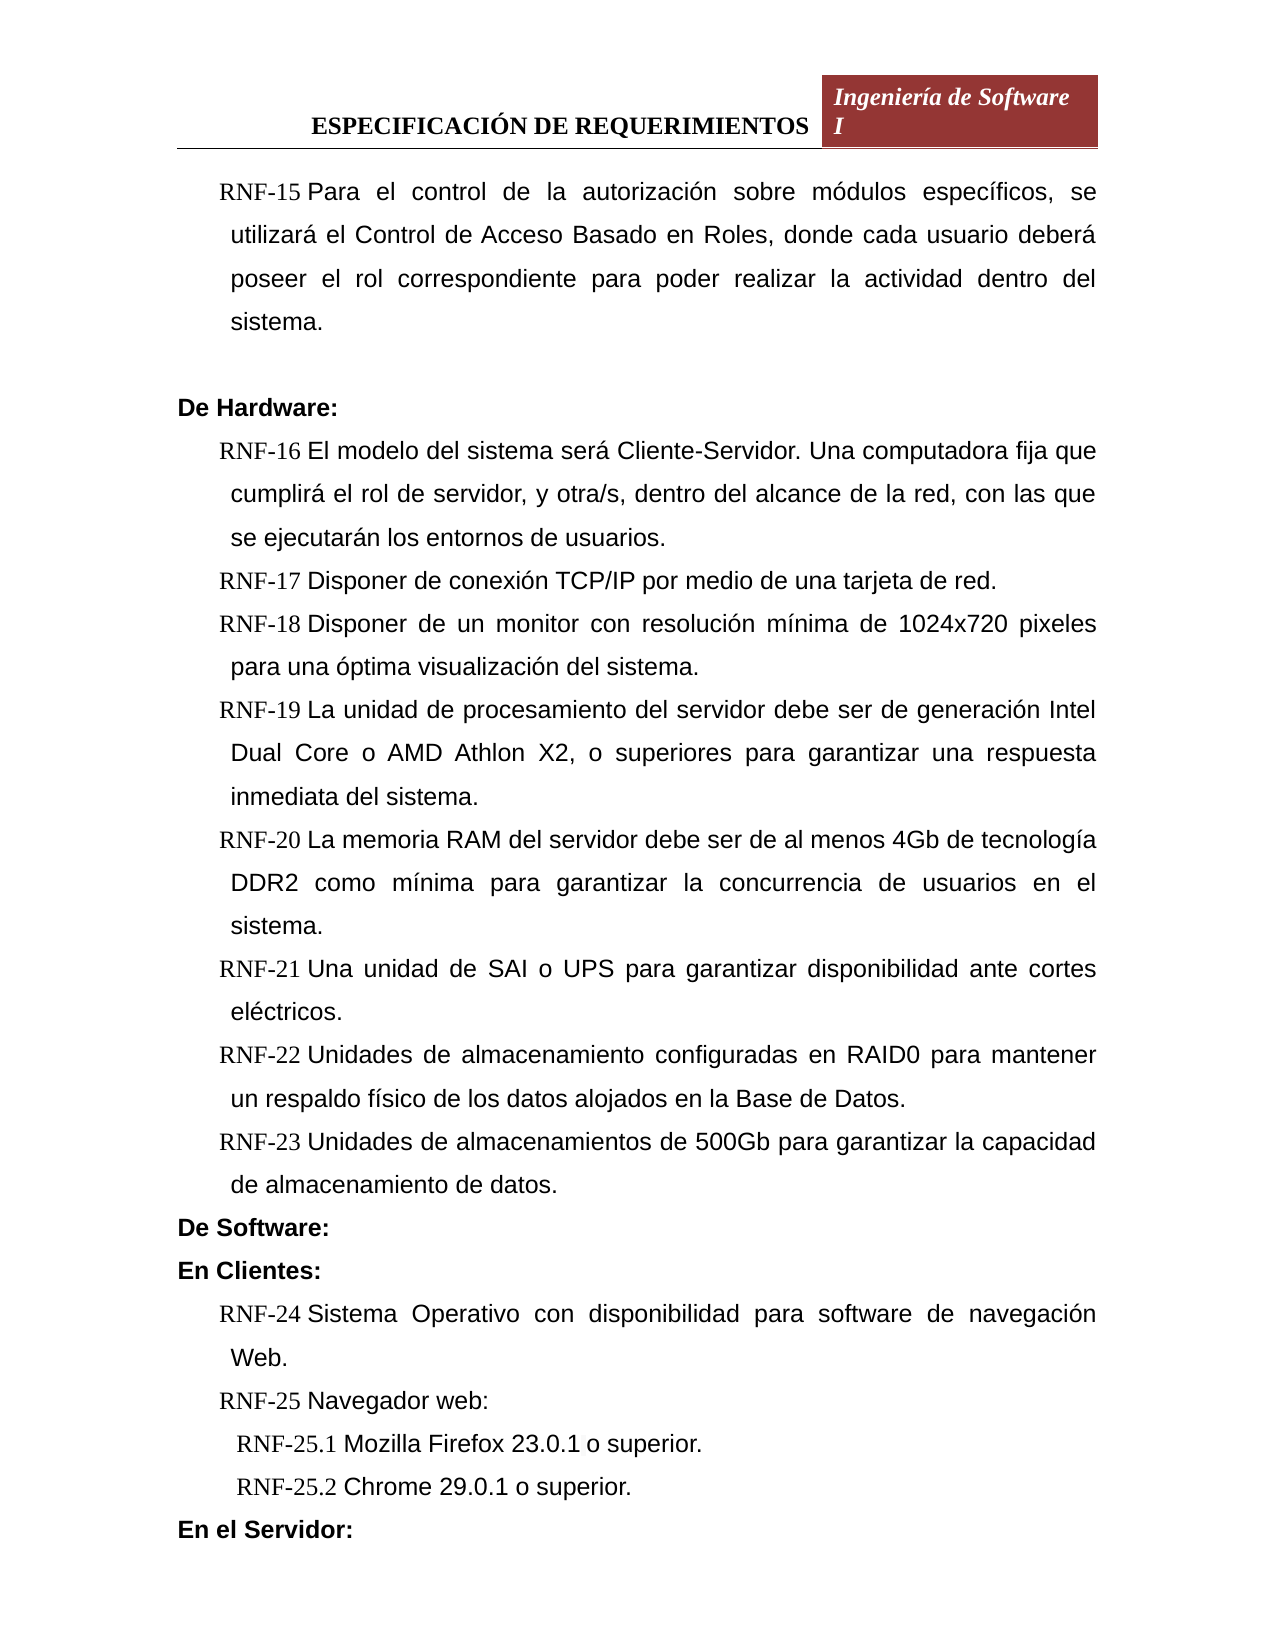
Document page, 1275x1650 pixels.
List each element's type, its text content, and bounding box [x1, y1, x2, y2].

text En el Servidor: [177, 1516, 1098, 1544]
text En Clientes: [177, 1256, 1098, 1285]
list Unidades de almacenamiento configuradas en RAID0 para mantener un respaldo físico de los datos alojados en la Base de Datos. [213, 1041, 1098, 1112]
list Para el control de la autorización sobre módulos específicos, se utilizará el Control de Acceso Basado en Roles, donde cada usuario deberá poseer el rol correspondiente para poder realizar la actividad dentro del sistema. [213, 177, 1098, 336]
text De Software: [177, 1213, 1098, 1242]
list Unidades de almacenamientos de 500Gb para garantizar la capacidad de almacenamiento de datos. [213, 1127, 1098, 1199]
list Disponer de un monitor con resolución mínima de 1024x720 pixeles para una óptima visualización del sistema. [213, 609, 1098, 681]
list La unidad de procesamiento del servidor debe ser de generación Intel Dual Core o AMD Athlon X2, o superiores para garantizar una respuesta inmediata del sistema. [213, 695, 1098, 810]
list El modelo del sistema será Cliente-Servidor. Una computadora fija que cumplirá el rol de servidor, y otra/s, dentro del alcance de la red, con las que se ejecutarán los entornos de usuarios. [213, 436, 1098, 551]
list Mozilla Firefox 23.0.1 o superior. [236, 1429, 1098, 1458]
list Sistema Operativo con disponibilidad para software de navegación Web. [213, 1299, 1098, 1371]
list Una unidad de SAI o UPS para garantizar disponibilidad ante cortes eléctricos. [213, 954, 1098, 1026]
text De Hardware: [177, 393, 1098, 422]
list La memoria RAM del servidor debe ser de al menos 4Gb de tecnología DDR2 como mínima para garantizar la concurrencia de usuarios en el sistema. [213, 825, 1098, 940]
list Chrome 29.0.1 o superior. [236, 1472, 1098, 1501]
list Navegador web: [213, 1386, 1098, 1415]
list Disponer de conexión TCP/IP por medio de una tarjeta de red. [213, 566, 1098, 594]
